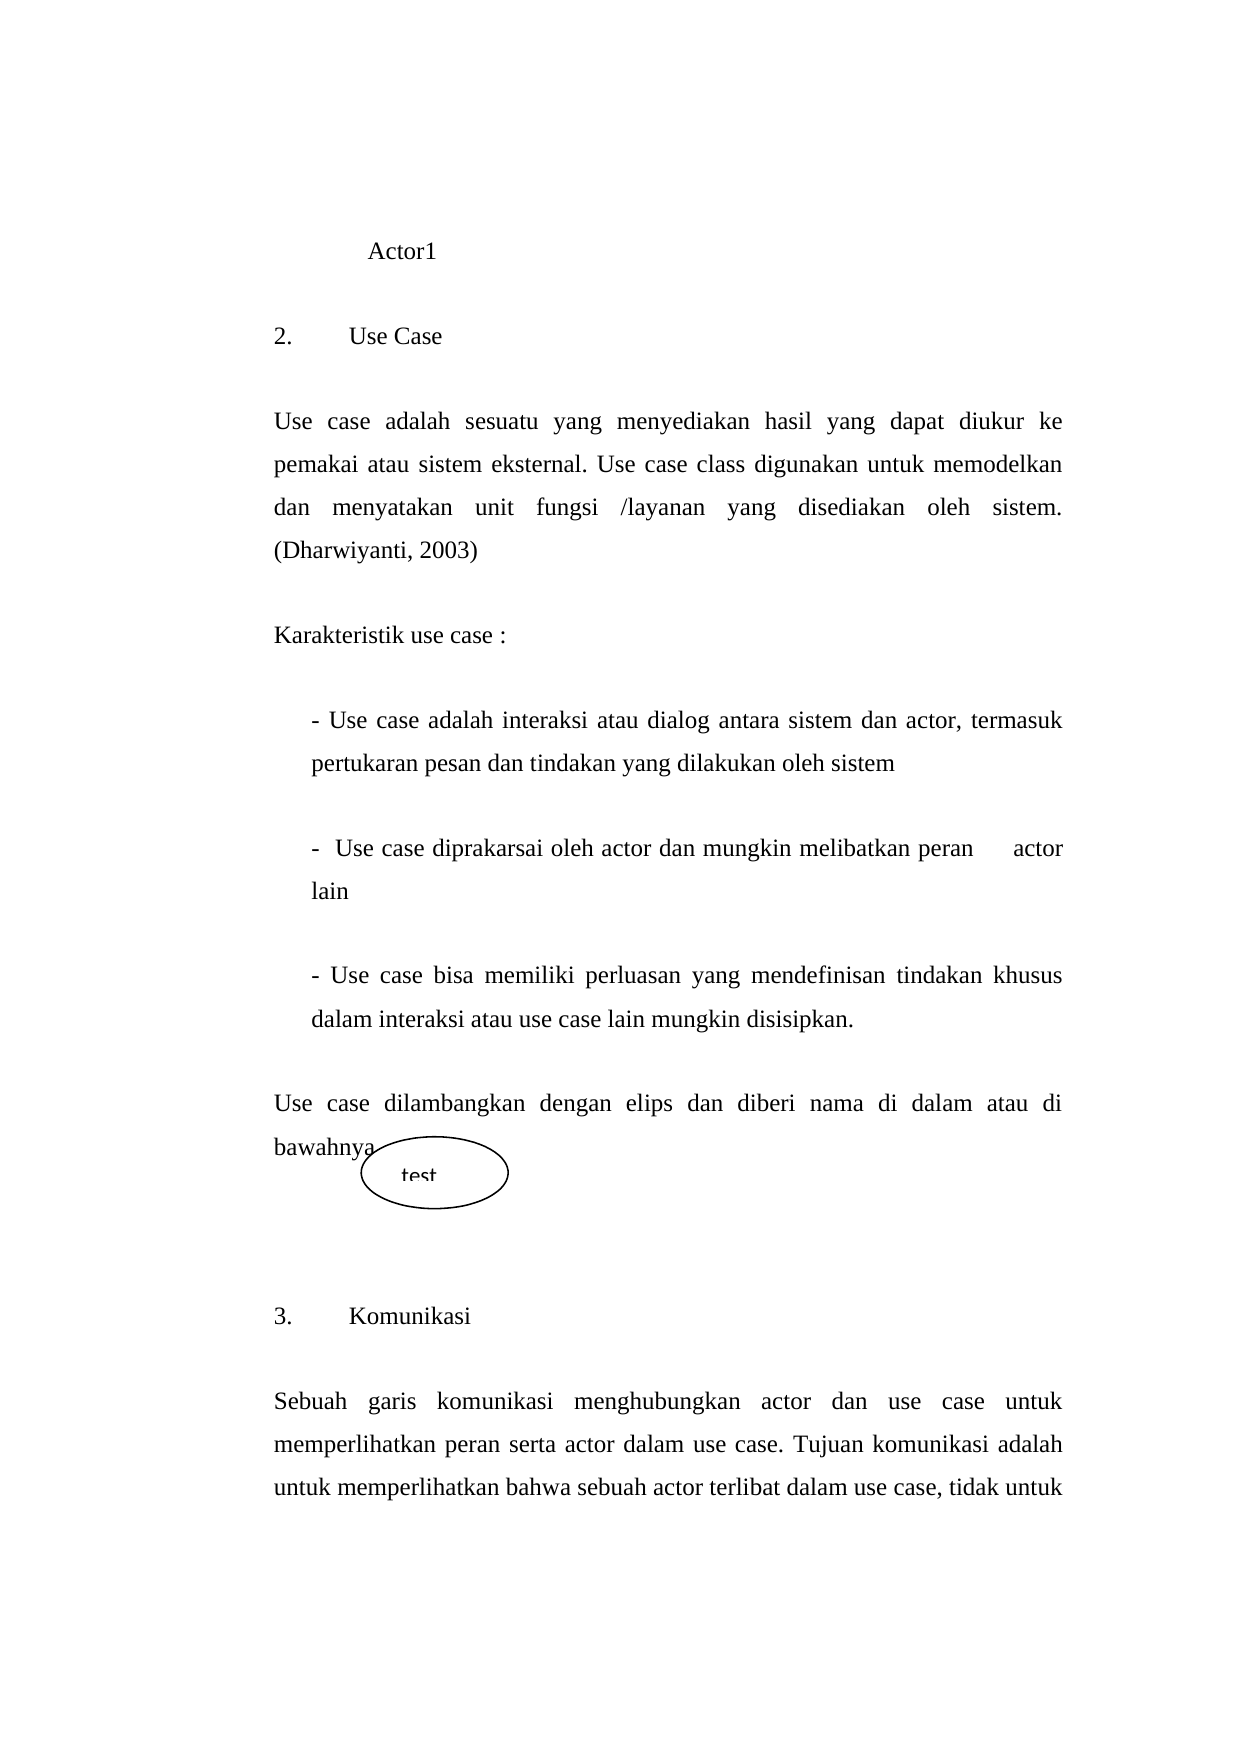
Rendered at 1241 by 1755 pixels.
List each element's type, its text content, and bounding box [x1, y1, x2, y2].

text [386, 1154, 488, 1188]
list - Use case diprakarsai oleh actor dan mungkin melibatkan peran actor lain [311, 833, 1063, 904]
list Actor1 [236, 236, 1063, 265]
list - Use case bisa memiliki perluasan yang mendefinisan tindakan khusus dalam interaksi atau use case lain mungkin disisipkan. [311, 961, 1063, 1032]
text test [401, 1162, 473, 1181]
list Sebuah garis komunikasi menghubungkan actor dan use case untuk memperlihatkan peran serta actor dalam use case. Tujuan komunikasi adalah untuk memperlihatkan bahwa sebuah actor terlibat dalam use case, tidak untuk [274, 1386, 1063, 1501]
list Use case adalah sesuatu yang menyediakan hasil yang dapat diukur ke pemakai atau sistem eksternal. Use case class digunakan untuk memodelkan dan menyatakan unit fungsi /layanan yang disediakan oleh sistem. (Dharwiyanti, 2003) [274, 406, 1063, 564]
list Use Case [274, 321, 1063, 350]
list - Use case adalah interaksi atau dialog antara sistem dan actor, termasuk pertukaran pesan dan tindakan yang dilakukan oleh sistem [311, 705, 1063, 777]
list Karakteristik use case : [236, 620, 1063, 649]
list Komunikasi [274, 1301, 1063, 1330]
text Use case dilambangkan dengan elips dan diberi nama di dalam atau di bawahnya. [274, 1088, 1063, 1160]
